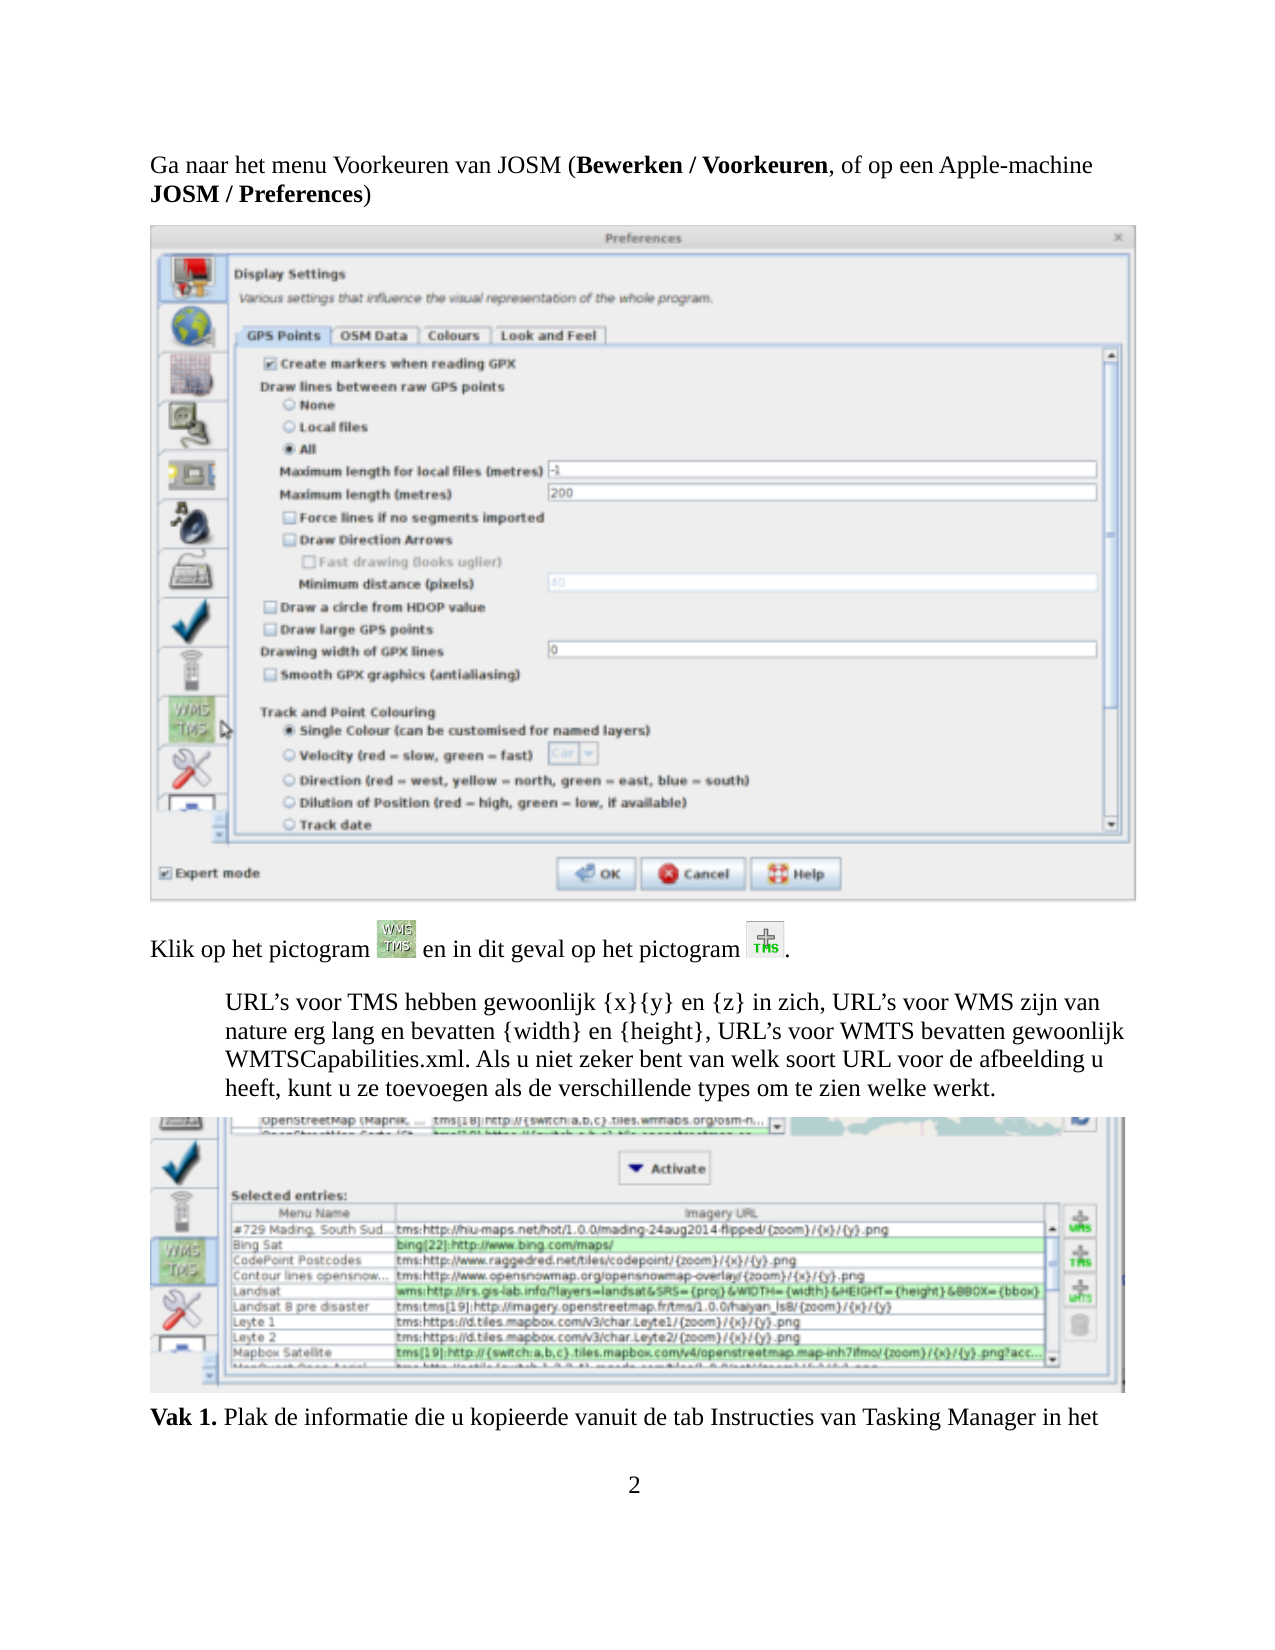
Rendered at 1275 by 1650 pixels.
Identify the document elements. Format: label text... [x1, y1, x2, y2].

picture [376, 920, 417, 958]
picture [746, 920, 785, 958]
text Vak 1. Plak de informatie die u kopieerde vanuit de tab Instructies van Tasking Manager in het [150, 1402, 1125, 1430]
text URL’s voor TMS hebben gewoonlijk {x}{y} en {z} in zich, URL’s voor WMS zijn van nature erg lang en bevatten {width} en {height}, URL’s voor WMTS bevatten gewoonlijk WMTSCapabilities.xml. Als u niet zeker bent van welk soort URL voor de afbeelding u heeft, kunt u ze toevoegen als de verschillende types om te zien welke werkt. [225, 987, 1125, 1102]
picture [150, 1117, 1125, 1393]
text Klik op het pictogram en in dit geval op het pictogram . [150, 920, 1125, 963]
picture [150, 225, 1138, 903]
text Ga naar het menu Voorkeuren van JOSM (Bewerken / Voorkeuren, of op een Apple-machine JOSM / Preferences) [150, 150, 1125, 207]
